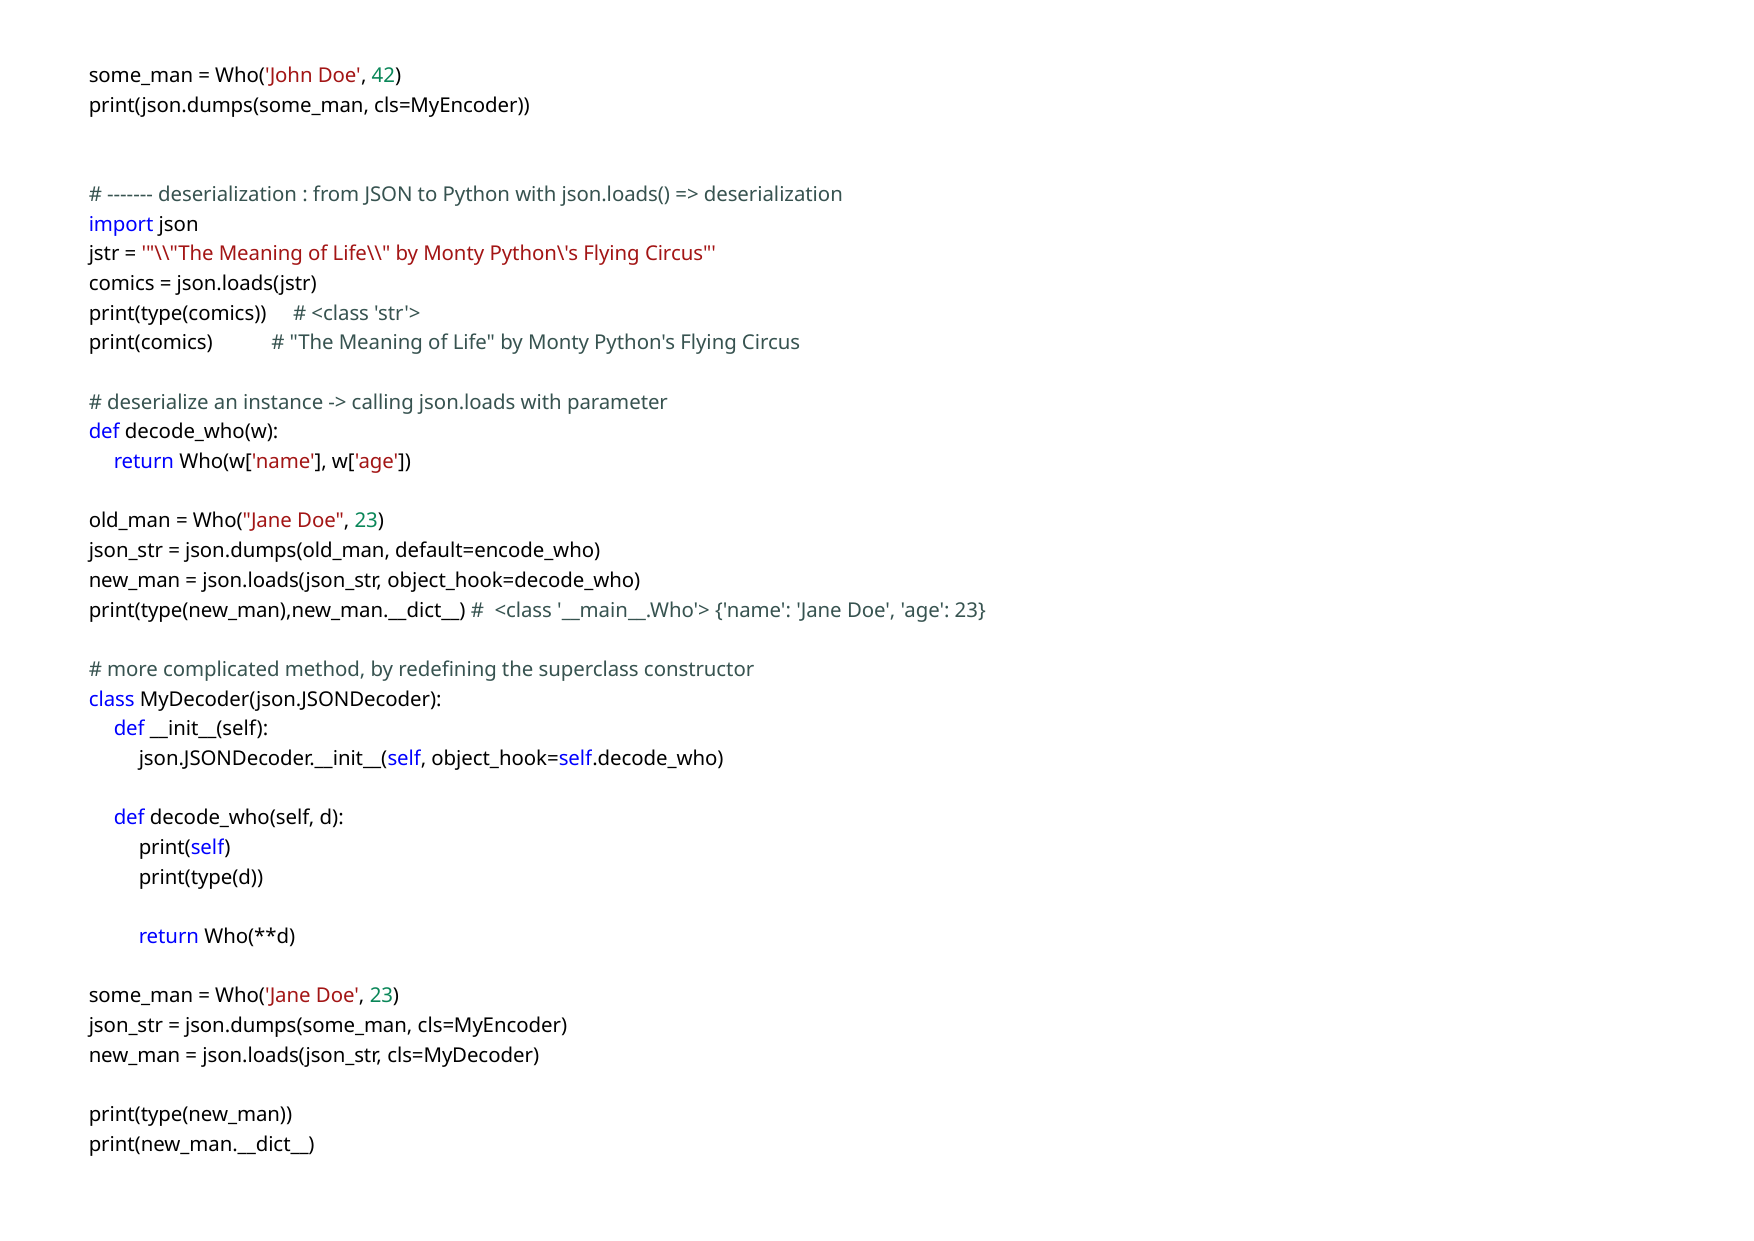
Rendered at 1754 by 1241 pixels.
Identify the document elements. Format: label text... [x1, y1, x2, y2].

text print(comics) # "The Meaning of Life" by Monty Python's Flying Circus [88, 326, 1724, 356]
text some_man = Who('John Doe', 42) [88, 59, 1724, 89]
text print(new_man.__dict__) [88, 1128, 1724, 1157]
text print(json.dumps(some_man, cls=MyEncoder)) [88, 89, 1724, 118]
text def decode_who(w): [88, 415, 1724, 445]
text old_man = Who("Jane Doe", 23) [88, 504, 1724, 534]
text json.JSONDecoder.__init__(self, object_hook=self.decode_who) [88, 742, 1724, 771]
text print(self) [88, 831, 1724, 860]
text print(type(new_man),new_man.__dict__) # <class '__main__.Who'> {'name': 'Jane Doe', 'age': 23} [88, 593, 1724, 623]
text print(type(d)) [88, 860, 1724, 890]
text class MyDecoder(json.JSONDecoder): [88, 682, 1724, 712]
text import json [88, 207, 1724, 237]
text # more complicated method, by redefining the superclass constructor [88, 653, 1724, 682]
text new_man = json.loads(json_str, object_hook=decode_who) [88, 563, 1724, 593]
text new_man = json.loads(json_str, cls=MyDecoder) [88, 1038, 1724, 1068]
text json_str = json.dumps(some_man, cls=MyEncoder) [88, 1009, 1724, 1038]
text return Who(w['name'], w['age']) [88, 445, 1724, 474]
text comics = json.loads(jstr) [88, 267, 1724, 296]
text some_man = Who('Jane Doe', 23) [88, 979, 1724, 1009]
text def decode_who(self, d): [88, 801, 1724, 831]
text jstr = '"\\"The Meaning of Life\\" by Monty Python\'s Flying Circus"' [88, 237, 1724, 267]
text def __init__(self): [88, 712, 1724, 742]
text print(type(new_man)) [88, 1098, 1724, 1128]
text return Who(**d) [88, 920, 1724, 949]
text print(type(comics)) # <class 'str'> [88, 296, 1724, 326]
text json_str = json.dumps(old_man, default=encode_who) [88, 534, 1724, 563]
text # ------- deserialization : from JSON to Python with json.loads() => deserialization [88, 178, 1724, 207]
text # deserialize an instance -> calling json.loads with parameter [88, 385, 1724, 415]
